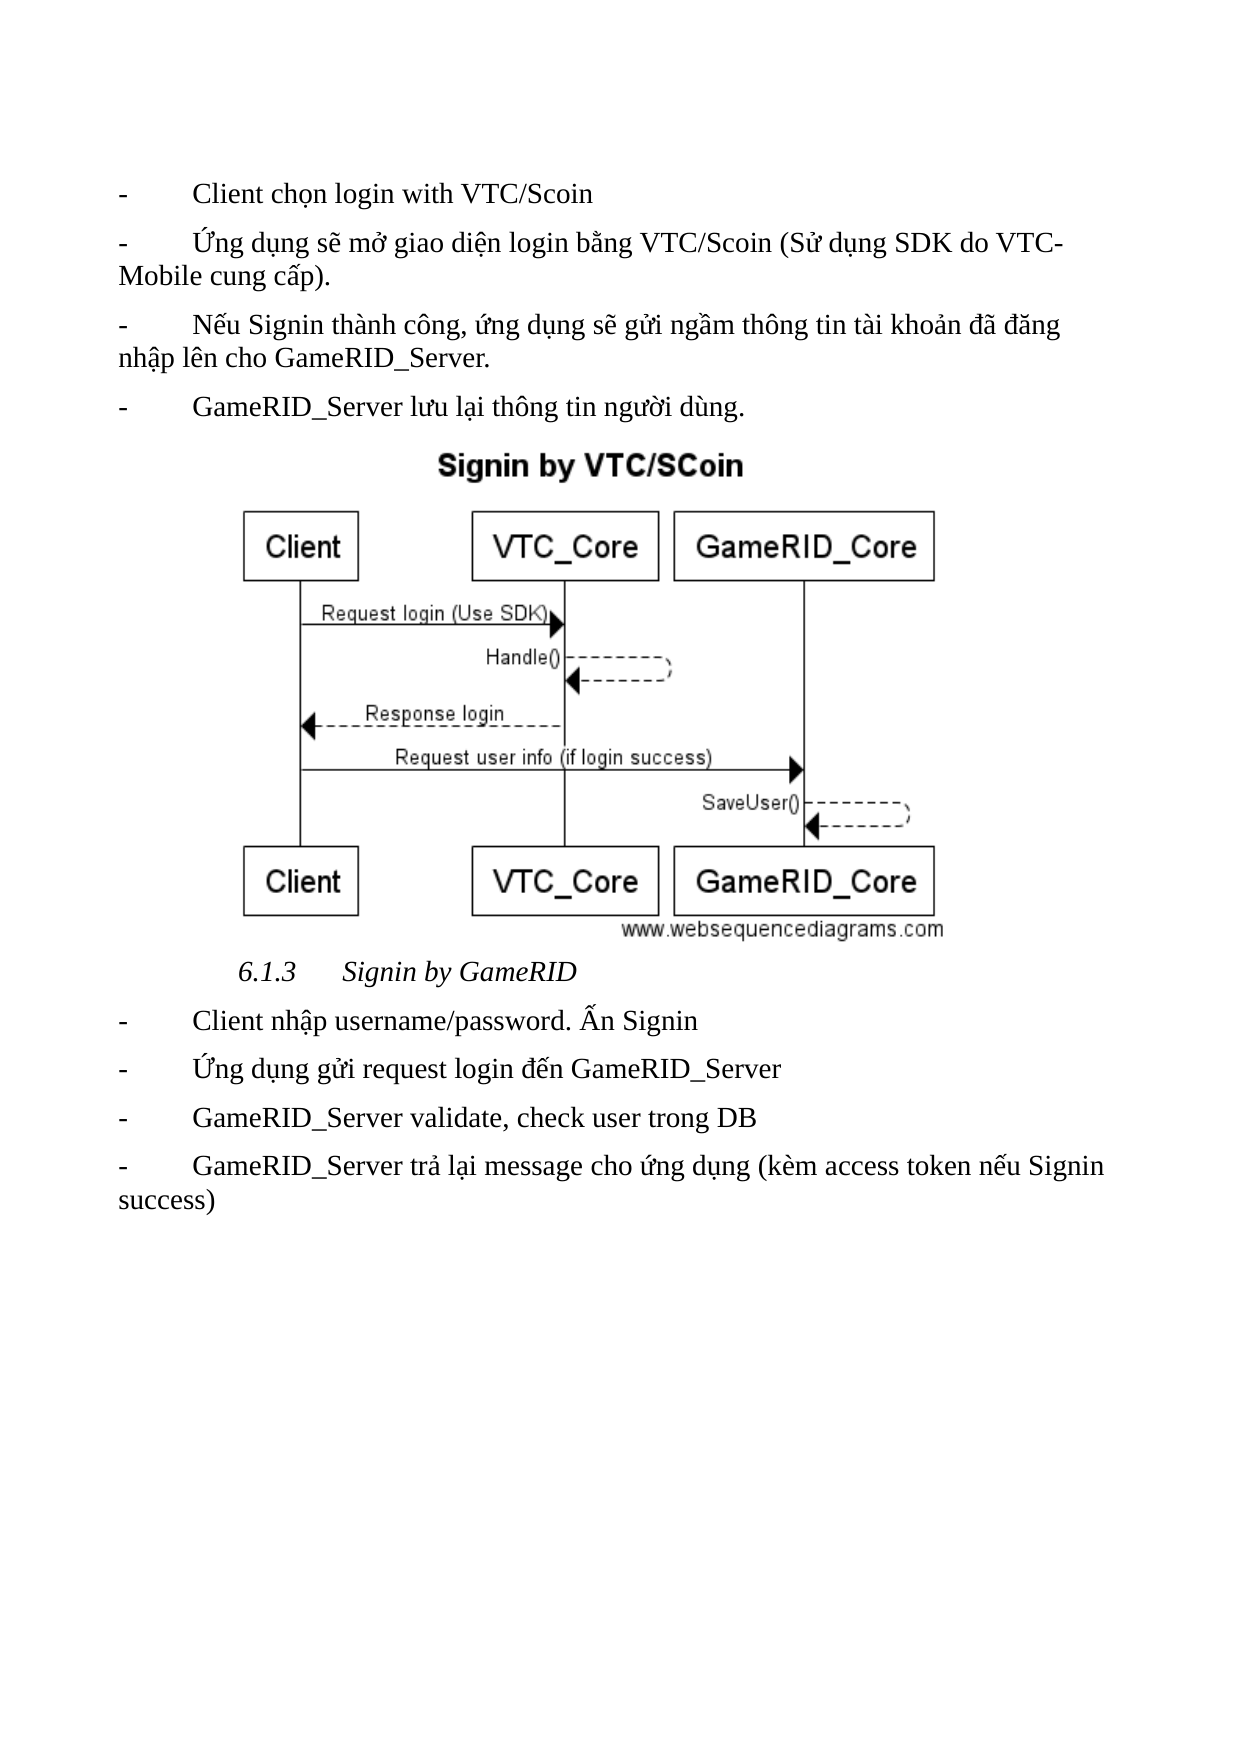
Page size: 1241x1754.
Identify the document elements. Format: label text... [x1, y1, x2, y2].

text - Client chọn login with VTC/Scoin [118, 176, 1122, 210]
text - GameRID_Server trả lại message cho ứng dụng (kèm access token nếu Signin success) [118, 1148, 1122, 1215]
picture [221, 433, 957, 954]
text - GameRID_Server lưu lại thông tin người dùng. [118, 389, 1122, 423]
text - Client nhập username/password. Ấn Signin [118, 1003, 1122, 1036]
text - GameRID_Server validate, check user trong DB [118, 1100, 1122, 1133]
text - Ứng dụng gửi request login đến GameRID_Server [118, 1051, 1122, 1085]
text - Ứng dụng sẽ mở giao diện login bằng VTC/Scoin (Sử dụng SDK do VTC-Mobile cung cấp). [118, 225, 1122, 292]
list Signin by GameRID [231, 438, 1122, 988]
text - Nếu Signin thành công, ứng dụng sẽ gửi ngầm thông tin tài khoản đã đăng nhập lên cho GameRID_Server. [118, 307, 1122, 374]
